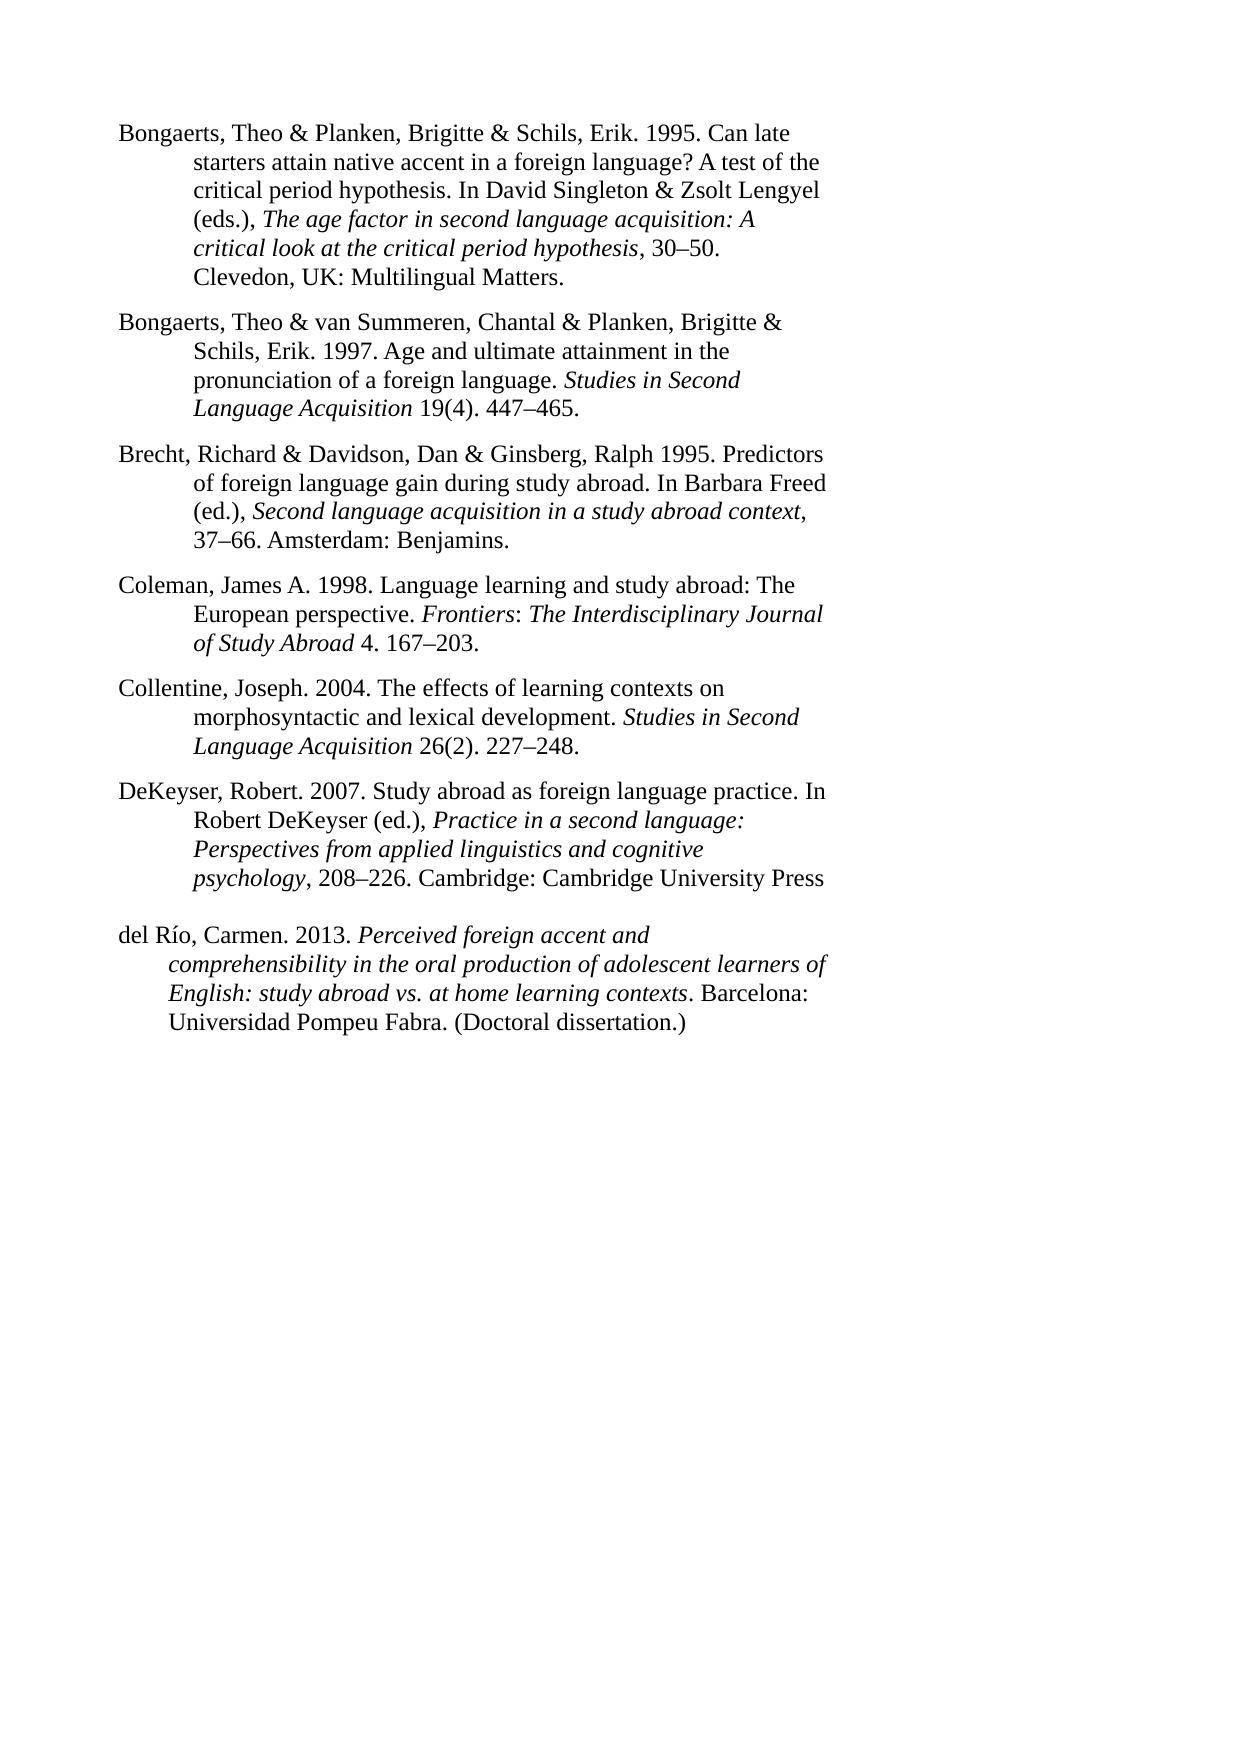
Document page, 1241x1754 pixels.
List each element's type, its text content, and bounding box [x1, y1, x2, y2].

text Bongaerts, Theo & Planken, Brigitte & Schils, Erik. 1995. Can late starters attain native accent in a foreign language? A test of the critical period hypothesis. In David Singleton & Zsolt Lengyel (eds.), The age factor in second language acquisition: A critical look at the critical period hypothesis, 30–50. Clevedon, UK: Multilingual Matters. [118, 118, 827, 291]
text Coleman, James A. 1998. Language learning and study abroad: The European perspective. Frontiers: The Interdisciplinary Journal of Study Abroad 4. 167–203. [118, 571, 827, 657]
text Collentine, Joseph. 2004. The effects of learning contexts on morphosyntactic and lexical development. Studies in Second Language Acquisition 26(2). 227–248. [118, 673, 827, 760]
text DeKeyser, Robert. 2007. Study abroad as foreign language practice. In Robert DeKeyser (ed.), Practice in a second language: Perspectives from applied linguistics and cognitive psychology, 208–226. Cambridge: Cambridge University Press [118, 776, 827, 891]
text Brecht, Richard & Davidson, Dan & Ginsberg, Ralph 1995. Predictors of foreign language gain during study abroad. In Barbara Freed (ed.), Second language acquisition in a study abroad context, 37–66. Amsterdam: Benjamins. [118, 439, 827, 554]
text Bongaerts, Theo & van Summeren, Chantal & Planken, Brigitte & Schils, Erik. 1997. Age and ultimate attainment in the pronunciation of a foreign language. Studies in Second Language Acquisition 19(4). 447–465. [118, 307, 827, 422]
text del Río, Carmen. 2013. Perceived foreign accent and comprehensibility in the oral production of adolescent learners of English: study abroad vs. at home learning contexts. Barcelona: Universidad Pompeu Fabra. (Doctoral dissertation.) [118, 921, 827, 1036]
